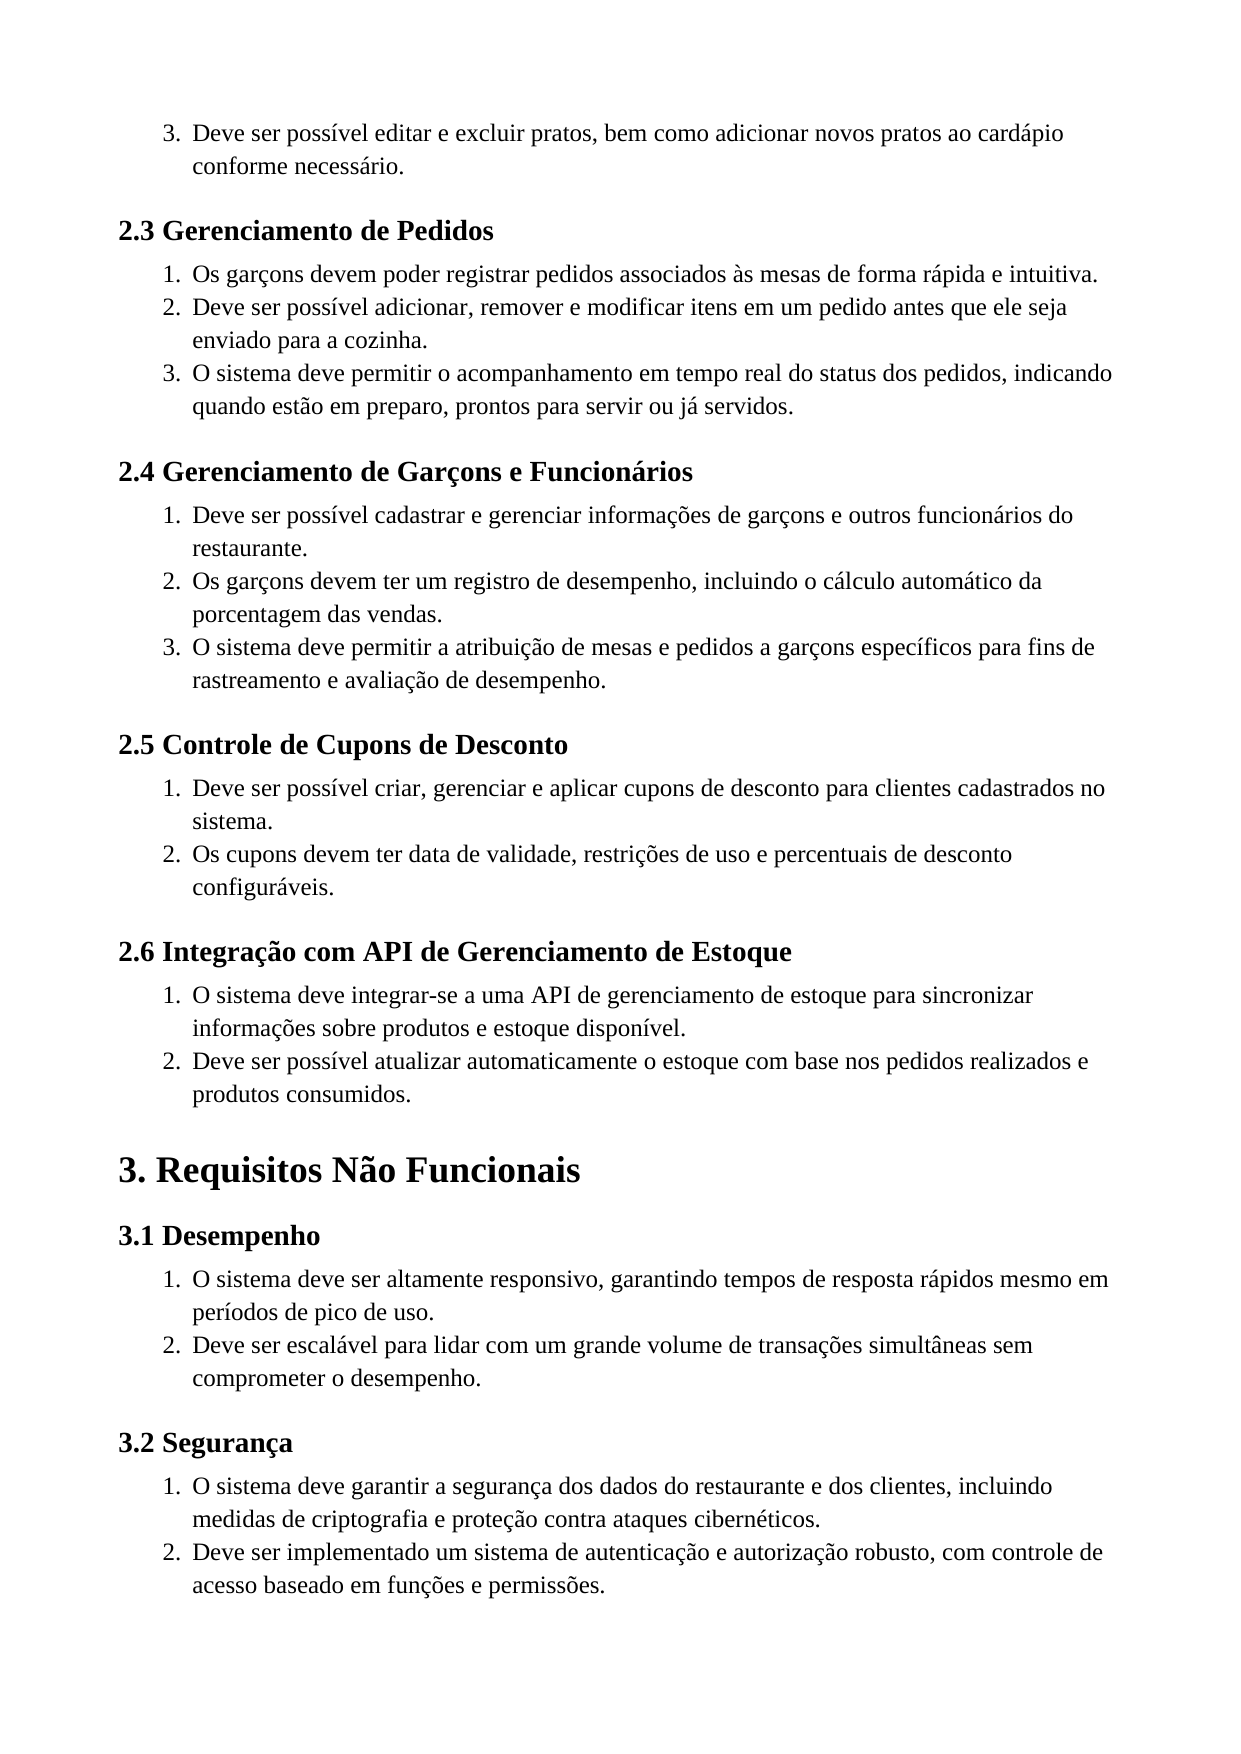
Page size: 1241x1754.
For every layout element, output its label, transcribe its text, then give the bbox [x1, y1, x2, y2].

list Deve ser implementado um sistema de autenticação e autorização robusto, com controle de acesso baseado em funções e permissões. [162, 1537, 1122, 1599]
subtitle 2.4 Gerenciamento de Garçons e Funcionários [118, 454, 1122, 487]
list Os garçons devem poder registrar pedidos associados às mesas de forma rápida e intuitiva. [162, 259, 1122, 288]
subtitle 2.5 Controle de Cupons de Desconto [118, 727, 1122, 761]
subtitle 2.6 Integração com API de Gerenciamento de Estoque [118, 934, 1122, 968]
subtitle 3.1 Desempenho [118, 1218, 1122, 1252]
list O sistema deve integrar-se a uma API de gerenciamento de estoque para sincronizar informações sobre produtos e estoque disponível. [162, 980, 1122, 1042]
subtitle 3. Requisitos Não Funcionais [118, 1148, 1122, 1191]
list O sistema deve garantir a segurança dos dados do restaurante e dos clientes, incluindo medidas de criptografia e proteção contra ataques cibernéticos. [162, 1471, 1122, 1533]
list O sistema deve permitir o acompanhamento em tempo real do status dos pedidos, indicando quando estão em preparo, prontos para servir ou já servidos. [162, 358, 1122, 420]
list Os cupons devem ter data de validade, restrições de uso e percentuais de desconto configuráveis. [162, 839, 1122, 901]
list Deve ser possível cadastrar e gerenciar informações de garçons e outros funcionários do restaurante. [162, 500, 1122, 561]
subtitle 2.3 Gerenciamento de Pedidos [118, 213, 1122, 247]
subtitle 3.2 Segurança [118, 1425, 1122, 1459]
list O sistema deve permitir a atribuição de mesas e pedidos a garçons específicos para fins de rastreamento e avaliação de desempenho. [162, 632, 1122, 693]
list Deve ser possível editar e excluir pratos, bem como adicionar novos pratos ao cardápio conforme necessário. [162, 118, 1122, 180]
list Deve ser escalável para lidar com um grande volume de transações simultâneas sem comprometer o desempenho. [162, 1330, 1122, 1392]
list Os garçons devem ter um registro de desempenho, incluindo o cálculo automático da porcentagem das vendas. [162, 566, 1122, 627]
list Deve ser possível adicionar, remover e modificar itens em um pedido antes que ele seja enviado para a cozinha. [162, 292, 1122, 354]
list Deve ser possível criar, gerenciar e aplicar cupons de desconto para clientes cadastrados no sistema. [162, 773, 1122, 835]
list Deve ser possível atualizar automaticamente o estoque com base nos pedidos realizados e produtos consumidos. [162, 1046, 1122, 1108]
list O sistema deve ser altamente responsivo, garantindo tempos de resposta rápidos mesmo em períodos de pico de uso. [162, 1264, 1122, 1326]
